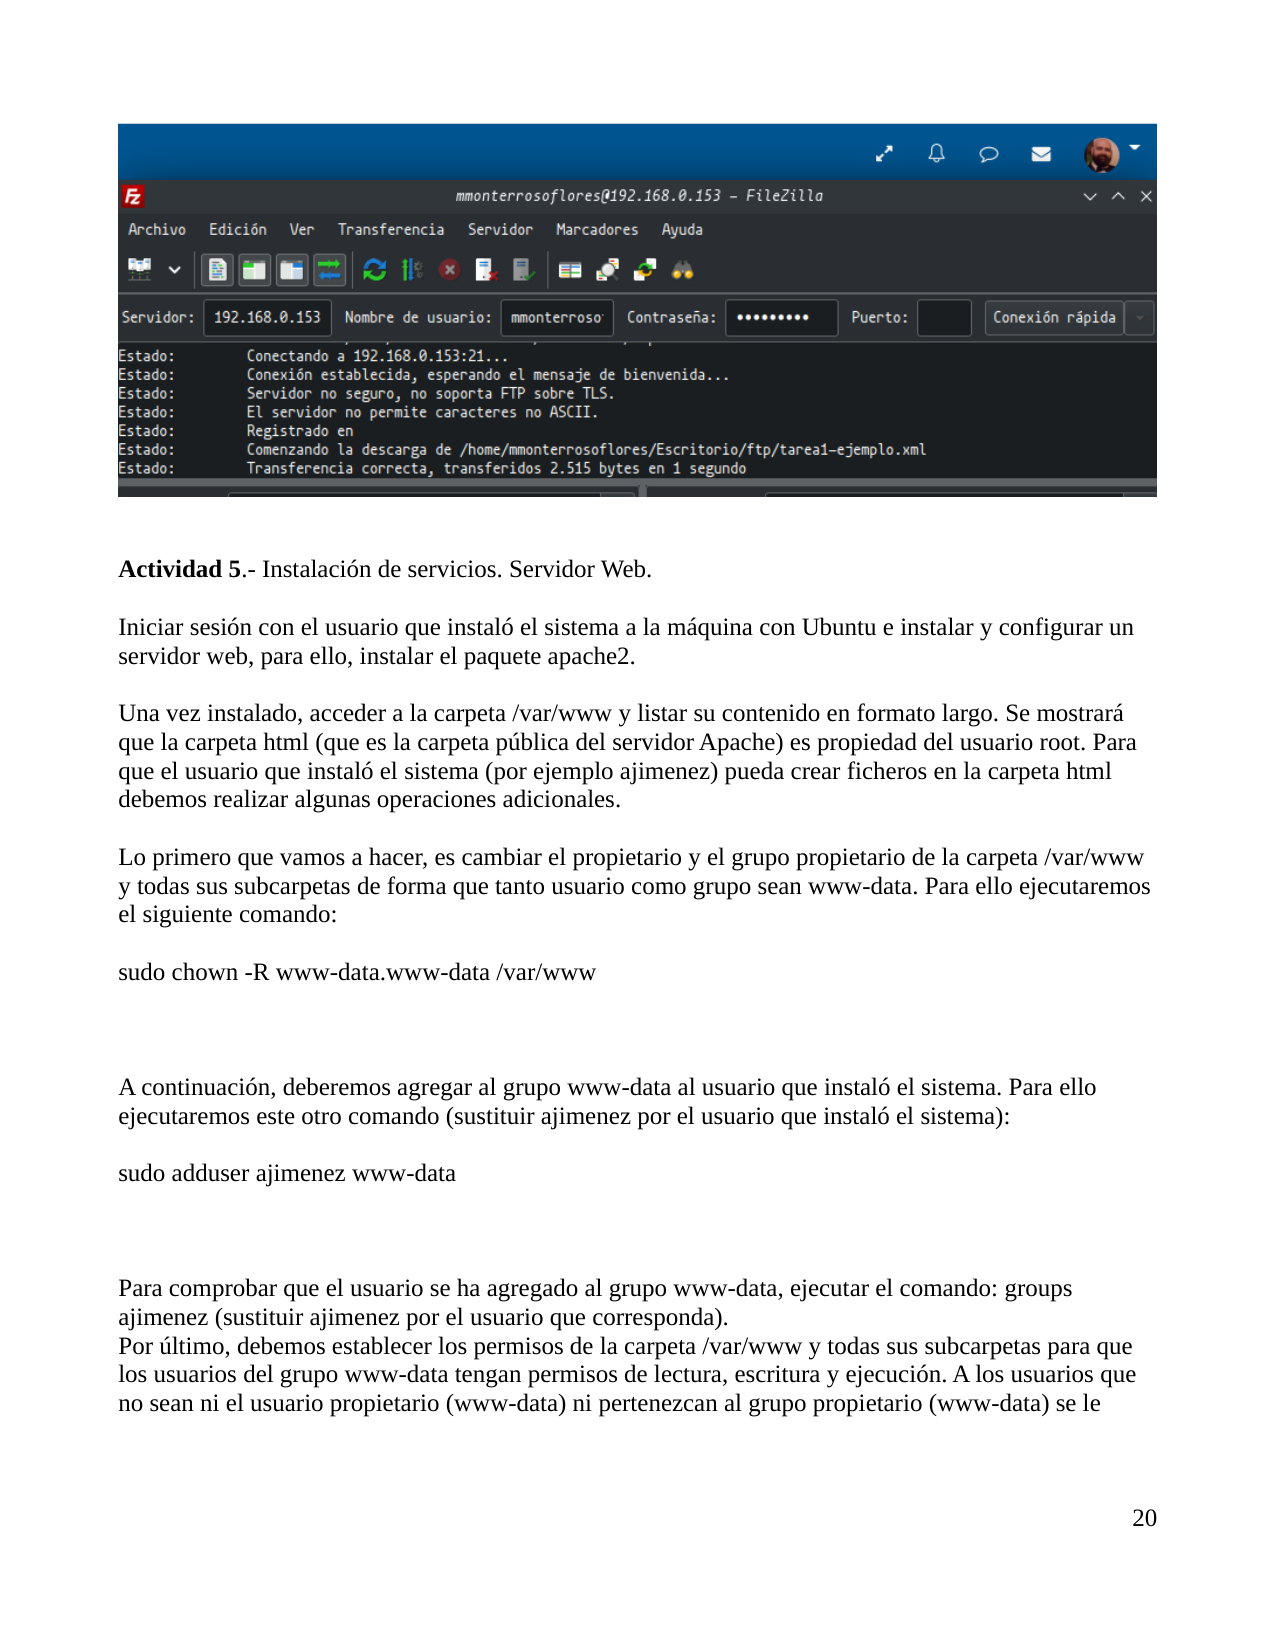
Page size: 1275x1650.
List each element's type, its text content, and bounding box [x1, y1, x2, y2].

picture [118, 118, 1157, 497]
text Una vez instalado, acceder a la carpeta /var/www y listar su contenido en formato largo. Se mostrará que la carpeta html (que es la carpeta pública del servidor Apache) es propiedad del usuario root. Para que el usuario que instaló el sistema (por ejemplo ajimenez) pueda crear ficheros en la carpeta html debemos realizar algunas operaciones adicionales. [118, 698, 1157, 813]
table_cell [118, 497, 1157, 526]
text A continuación, deberemos agregar al grupo www-data al usuario que instaló el sistema. Para ello ejecutaremos este otro comando (sustituir ajimenez por el usuario que instaló el sistema): [118, 1072, 1157, 1129]
text sudo chown -R www-data.www-data /var/www [118, 957, 1157, 986]
text Iniciar sesión con el usuario que instaló el sistema a la máquina con Ubuntu e instalar y configurar un servidor web, para ello, instalar el paquete apache2. [118, 612, 1157, 669]
text Actividad 5.- Instalación de servicios. Servidor Web. [118, 554, 1157, 583]
text Lo primero que vamos a hacer, es cambiar el propietario y el grupo propietario de la carpeta /var/www y todas sus subcarpetas de forma que tanto usuario como grupo sean www-data. Para ello ejecutaremos el siguiente comando: [118, 842, 1157, 928]
text sudo adduser ajimenez www-data [118, 1158, 1157, 1187]
text Para comprobar que el usuario se ha agregado al grupo www-data, ejecutar el comando: groups ajimenez (sustituir ajimenez por el usuario que corresponda). [118, 1273, 1157, 1331]
text Por último, debemos establecer los permisos de la carpeta /var/www y todas sus subcarpetas para que los usuarios del grupo www-data tengan permisos de lectura, escritura y ejecución. A los usuarios que no sean ni el usuario propietario (www-data) ni pertenezcan al grupo propietario (www-data) se le [118, 1331, 1157, 1417]
